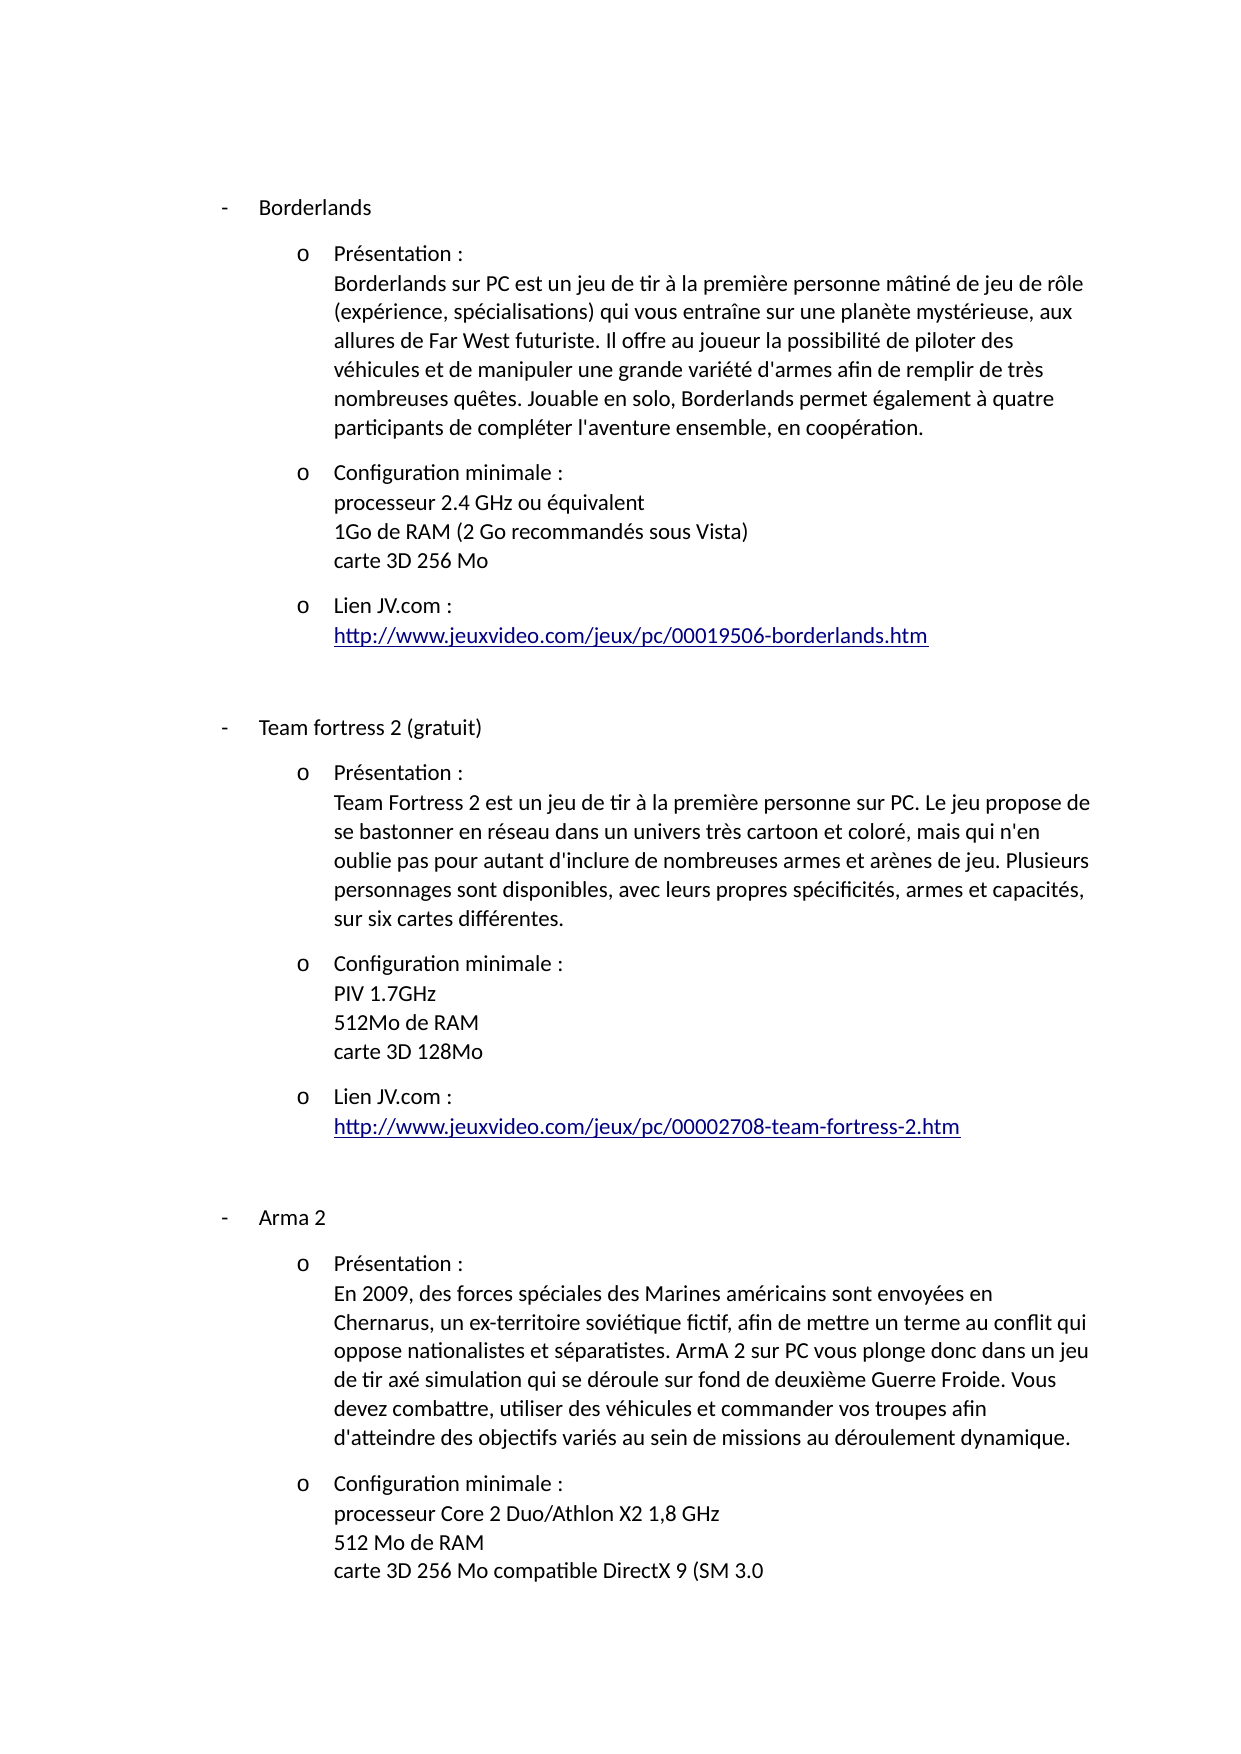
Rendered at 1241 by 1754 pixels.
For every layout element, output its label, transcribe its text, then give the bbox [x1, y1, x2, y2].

list Présentation : En 2009, des forces spéciales des Marines américains sont envoyées en Chernarus, un ex-territoire soviétique fictif, afin de mettre un terme au conflit qui oppose nationalistes et séparatistes. ArmA 2 sur PC vous plonge donc dans un jeu de tir axé simulation qui se déroule sur fond de deuxième Guerre Froide. Vous devez combattre, utiliser des véhicules et commander vos troupes afin d'atteindre des objectifs variés au sein de missions au déroulement dynamique. [296, 1249, 1093, 1451]
list Arma 2 [221, 1203, 1093, 1231]
list Lien JV.com : http://www.jeuxvideo.com/jeux/pc/00002708-team-fortress-2.htm [296, 1082, 1093, 1140]
list Configuration minimale : processeur Core 2 Duo/Athlon X2 1,8 GHz 512 Mo de RAM carte 3D 256 Mo compatible DirectX 9 (SM 3.0 [296, 1469, 1093, 1584]
list Présentation : Borderlands sur PC est un jeu de tir à la première personne mâtiné de jeu de rôle (expérience, spécialisations) qui vous entraîne sur une planète mystérieuse, aux allures de Far West futuriste. Il offre au joueur la possibilité de piloter des véhicules et de manipuler une grande variété d'armes afin de remplir de très nombreuses quêtes. Jouable en solo, Borderlands permet également à quatre participants de compléter l'aventure ensemble, en coopération. [296, 239, 1093, 441]
list Configuration minimale : processeur 2.4 GHz ou équivalent 1Go de RAM (2 Go recommandés sous Vista) carte 3D 256 Mo [296, 458, 1093, 574]
list Lien JV.com : http://www.jeuxvideo.com/jeux/pc/00019506-borderlands.htm [296, 592, 1093, 650]
list Borderlands [221, 193, 1093, 221]
list Présentation : Team Fortress 2 est un jeu de tir à la première personne sur PC. Le jeu propose de se bastonner en réseau dans un univers très cartoon et coloré, mais qui n'en oublie pas pour autant d'inclure de nombreuses armes et arènes de jeu. Plusieurs personnages sont disponibles, avec leurs propres spécificités, armes et capacités, sur six cartes différentes. [296, 758, 1093, 932]
list Configuration minimale : PIV 1.7GHz 512Mo de RAM carte 3D 128Mo [296, 949, 1093, 1065]
list Team fortress 2 (gratuit) [221, 713, 1093, 741]
